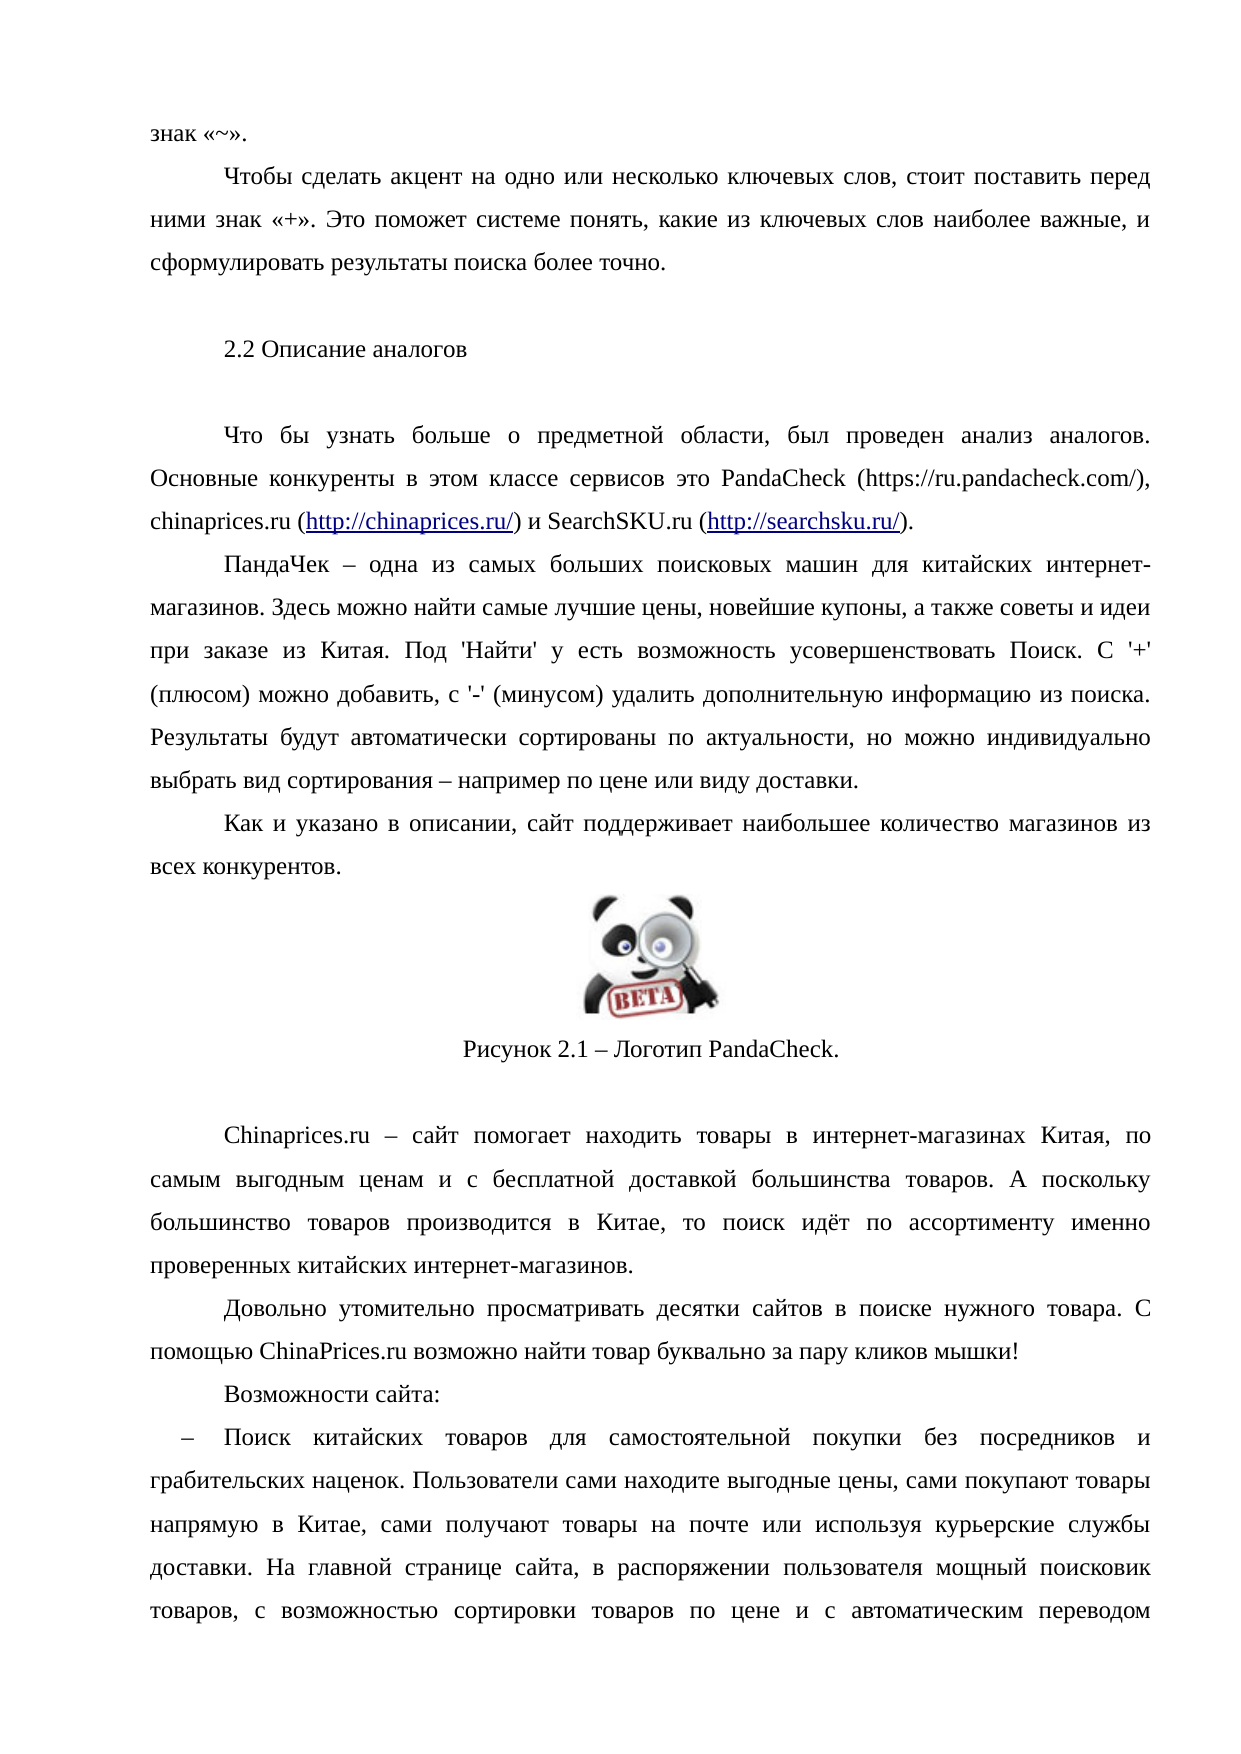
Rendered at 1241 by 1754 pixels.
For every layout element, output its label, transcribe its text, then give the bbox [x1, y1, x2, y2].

text Чтобы сделать акцент на одно или несколько ключевых слов, стоит поставить перед ними знак «+». Это поможет системе понять, какие из ключевых слов наиболее важные, и сформулировать результаты поиска более точно. [150, 161, 1152, 276]
text Возможности сайта: [150, 1379, 1152, 1408]
text знак «~». [150, 118, 1152, 147]
text 2.2 Описание аналогов [150, 334, 1152, 362]
text Довольно утомительно просматривать десятки сайтов в поиске нужного товара. С помощью ChinaPrices.ru возможно найти товар буквально за пару кликов мышки! [150, 1293, 1152, 1365]
text Chinaprices.ru – сайт помогает находить товары в интернет-магазинах Китая, по самым выгодным ценам и с бесплатной доставкой большинства товаров. А поскольку большинство товаров производится в Китае, то поиск идёт по ассортименту именно проверенных китайских интернет-магазинов. [150, 1121, 1152, 1279]
text ПандаЧек – одна из самых больших поисковых машин для китайских интернет-магазинов. Здесь можно найти самые лучшие цены, новейшие купоны, а также советы и идеи при заказе из Китая. Под 'Найти' у есть возможность усовершенствовать Поиск. С '+' (плюсом) можно добавить, с '-' (минусом) удалить дополнительную информацию из поиска. Результаты будут автоматически сортированы по актуальности, но можно индивидуально выбрать вид сортирования – например по цене или виду доставки. [150, 549, 1152, 794]
list Поиск китайских товаров для самостоятельной покупки без посредников и грабительских наценок. Пользователи сами находите выгодные цены, сами покупают товары напрямую в Китае, сами получают товары на почте или используя курьерские службы доставки. На главной странице сайта, в распоряжении пользователя мощный поисковик товаров, с возможностью сортировки товаров по цене и с автоматическим переводом [150, 1422, 1152, 1624]
text Рисунок 2.1 – Логотип PandaCheck. [150, 1034, 1152, 1063]
text Как и указано в описании, сайт поддерживает наибольшее количество магазинов из всех конкурентов. [150, 808, 1152, 880]
text Что бы узнать больше о предметной области, был проведен анализ аналогов. Основные конкуренты в этом классе сервисов это PandaCheck (https://ru.pandacheck.com/), chinaprices.ru (http://chinaprices.ru/) и SearchSKU.ru (http://searchsku.ru/). [150, 420, 1152, 535]
